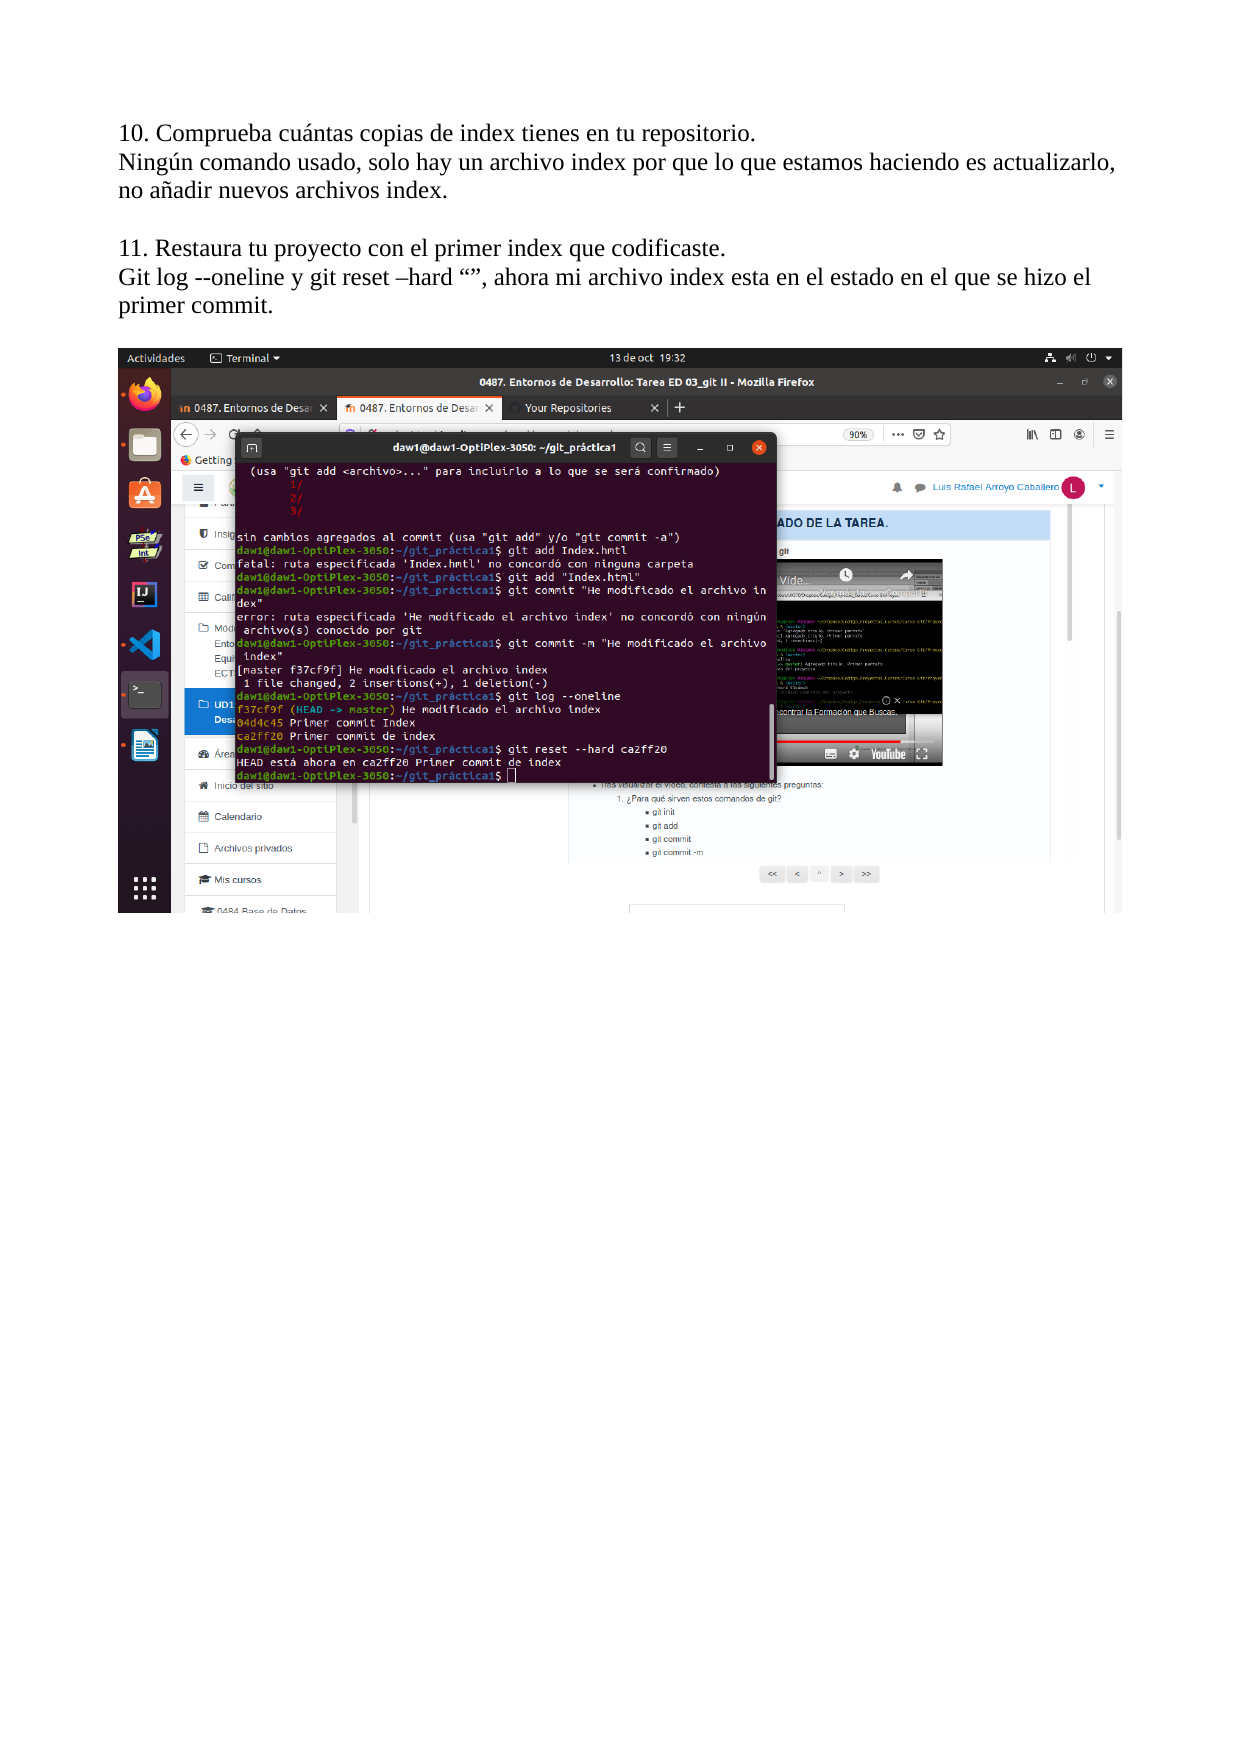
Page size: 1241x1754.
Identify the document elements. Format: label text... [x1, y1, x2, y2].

text Git log --oneline y git reset –hard “”, ahora mi archivo index esta en el estado en el que se hizo el primer commit. [118, 262, 1122, 319]
text 10. Comprueba cuántas copias de index tienes en tu repositorio. [118, 118, 1122, 147]
picture [118, 348, 1123, 913]
text 11. Restaura tu proyecto con el primer index que codificaste. [118, 233, 1122, 262]
text Ningún comando usado, solo hay un archivo index por que lo que estamos haciendo es actualizarlo, no añadir nuevos archivos index. [118, 147, 1122, 204]
